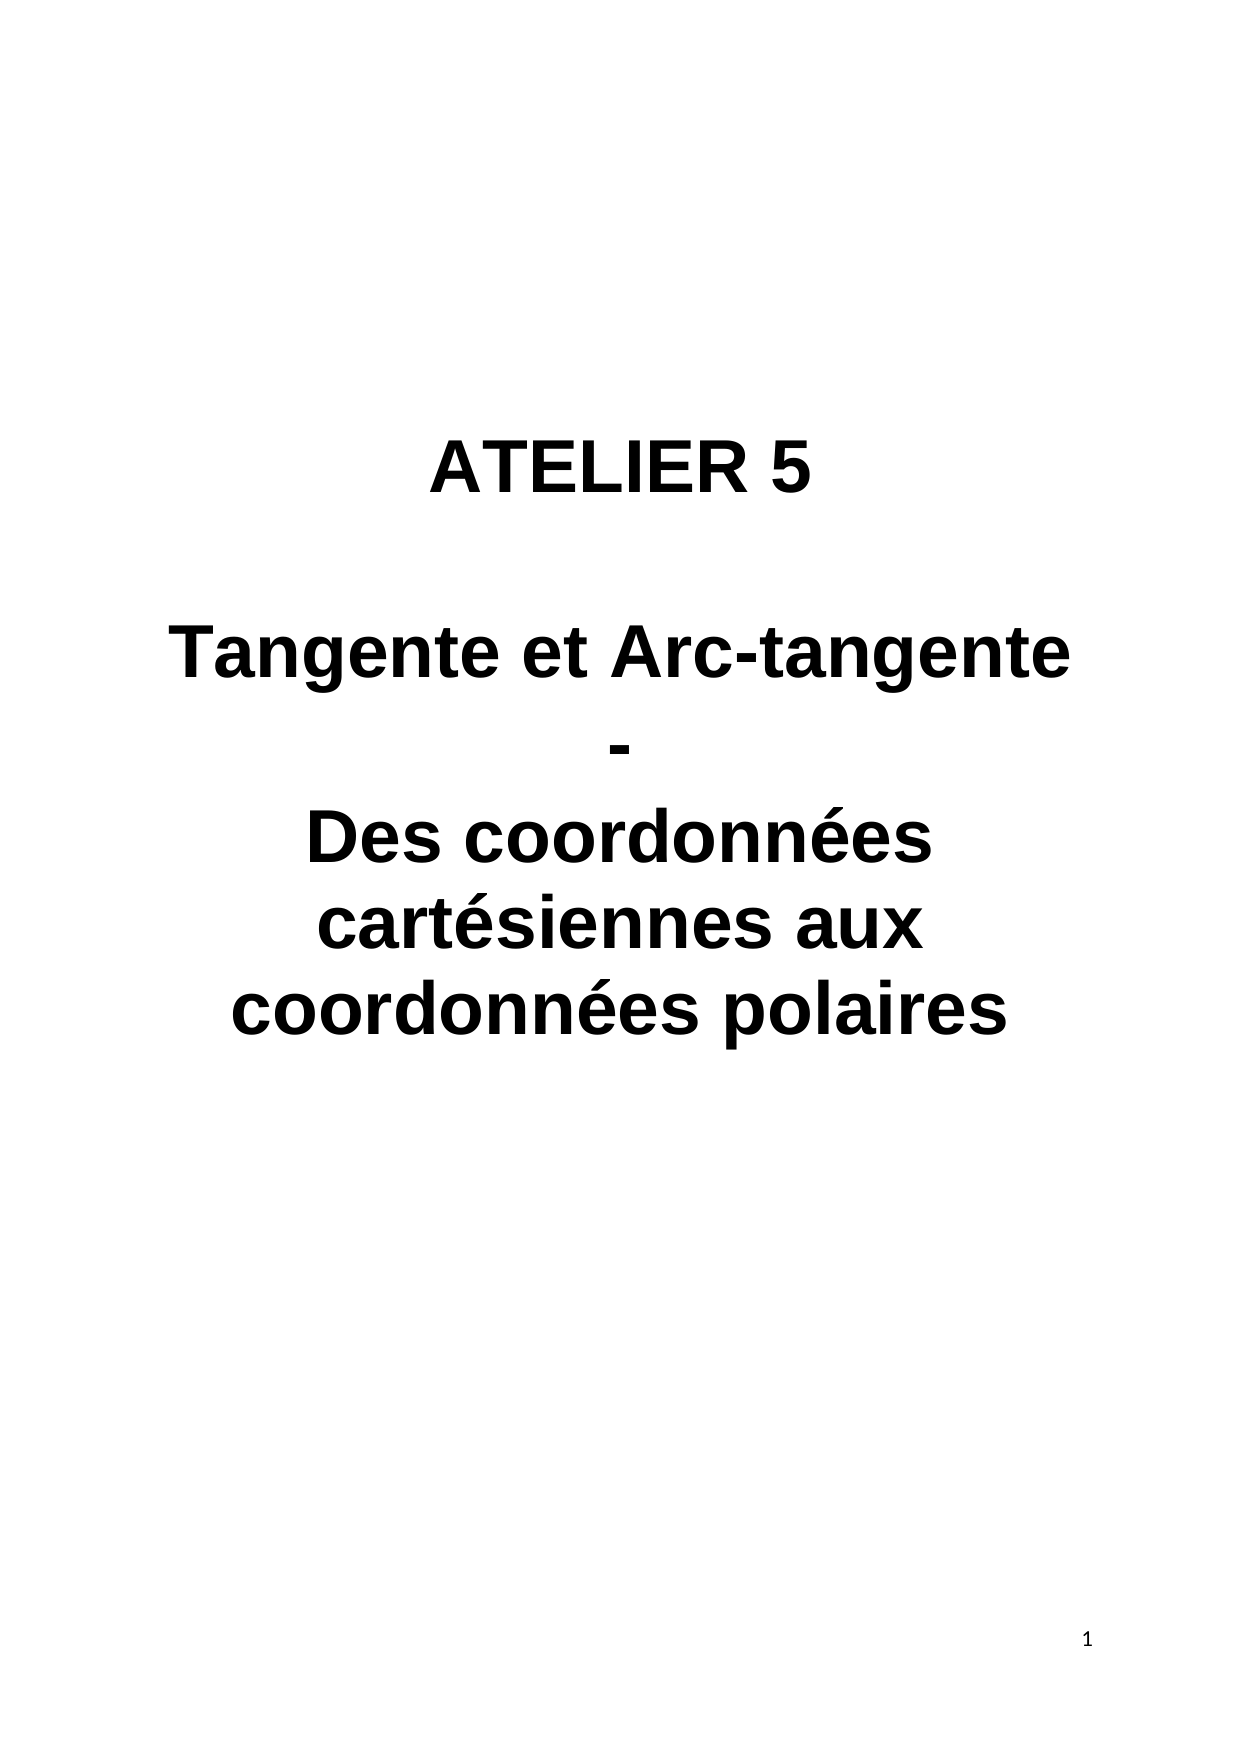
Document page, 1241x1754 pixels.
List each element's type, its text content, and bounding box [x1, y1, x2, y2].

text Tangente et Arc-tangente [148, 607, 1093, 693]
text Des coordonnées cartésiennes aux coordonnées polaires [148, 792, 1093, 1051]
text ATELIER 5 [148, 422, 1093, 508]
text - [148, 699, 1093, 786]
